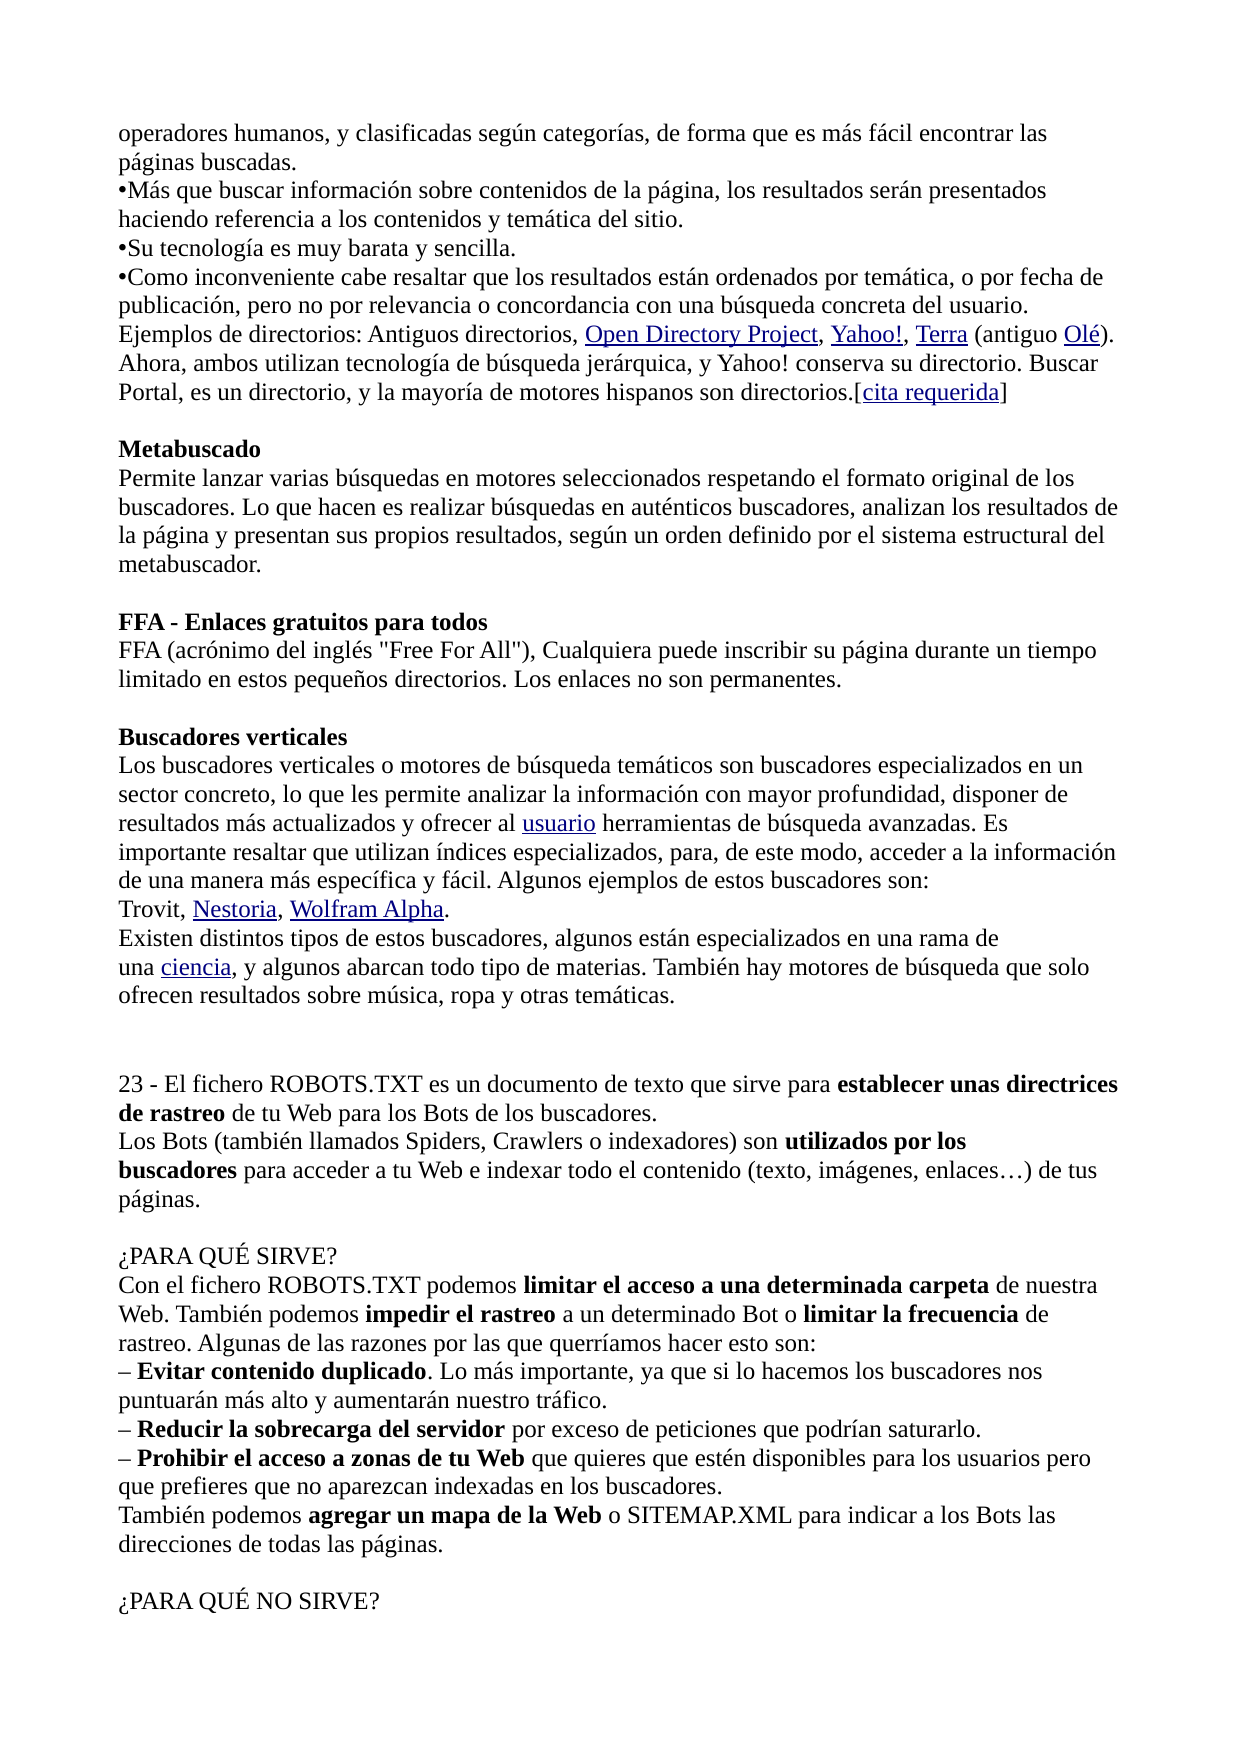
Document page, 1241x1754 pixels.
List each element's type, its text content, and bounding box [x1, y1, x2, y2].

text FFA - Enlaces gratuitos para todos [118, 607, 1122, 636]
text ¿PARA QUÉ SIRVE? [118, 1241, 1122, 1270]
list Más que buscar información sobre contenidos de la página, los resultados serán presentados haciendo referencia a los contenidos y temática del sitio. [118, 176, 1122, 233]
text También podemos agregar un mapa de la Web o SITEMAP.XML para indicar a los Bots las direcciones de todas las páginas. [118, 1500, 1122, 1558]
list operadores humanos, y clasificadas según categorías, de forma que es más fácil encontrar las páginas buscadas. [118, 118, 1122, 176]
text Ejemplos de directorios: Antiguos directorios, Open Directory Project, Yahoo!, Terra (antiguo Olé). Ahora, ambos utilizan tecnología de búsqueda jerárquica, y Yahoo! conserva su directorio. Buscar Portal, es un directorio, y la mayoría de motores hispanos son directorios.[cita requerida] [118, 319, 1122, 406]
text Permite lanzar varias búsquedas en motores seleccionados respetando el formato original de los buscadores. Lo que hacen es realizar búsquedas en auténticos buscadores, analizan los resultados de la página y presentan sus propios resultados, según un orden definido por el sistema estructural del metabuscador. [118, 463, 1122, 578]
text – Evitar contenido duplicado. Lo más importante, ya que si lo hacemos los buscadores nos puntuarán más alto y aumentarán nuestro tráfico. [118, 1356, 1122, 1414]
text Con el fichero ROBOTS.TXT podemos limitar el acceso a una determinada carpeta de nuestra Web. También podemos impedir el rastreo a un determinado Bot o limitar la frecuencia de rastreo. Algunas de las razones por las que querríamos hacer esto son: [118, 1270, 1122, 1356]
text Buscadores verticales [118, 722, 1122, 751]
text FFA (acrónimo del inglés "Free For All"), Cualquiera puede inscribir su página durante un tiempo limitado en estos pequeños directorios. Los enlaces no son permanentes. [118, 636, 1122, 693]
list Su tecnología es muy barata y sencilla. [118, 233, 1122, 262]
text ¿PARA QUÉ NO SIRVE? [118, 1558, 1122, 1615]
text Los Bots (también llamados Spiders, Crawlers o indexadores) son utilizados por los buscadores para acceder a tu Web e indexar todo el contenido (texto, imágenes, enlaces…) de tus páginas. [118, 1126, 1122, 1213]
text – Reducir la sobrecarga del servidor por exceso de peticiones que podrían saturarlo. [118, 1414, 1122, 1443]
text Existen distintos tipos de estos buscadores, algunos están especializados en una rama de una ciencia, y algunos abarcan todo tipo de materias. También hay motores de búsqueda que solo ofrecen resultados sobre música, ropa y otras temáticas. [118, 923, 1122, 1009]
text Los buscadores verticales o motores de búsqueda temáticos son buscadores especializados en un sector concreto, lo que les permite analizar la información con mayor profundidad, disponer de resultados más actualizados y ofrecer al usuario herramientas de búsqueda avanzadas. Es importante resaltar que utilizan índices especializados, para, de este modo, acceder a la información de una manera más específica y fácil. Algunos ejemplos de estos buscadores son: Trovit, Nestoria, Wolfram Alpha. [118, 751, 1122, 923]
text – Prohibir el acceso a zonas de tu Web que quieres que estén disponibles para los usuarios pero que prefieres que no aparezcan indexadas en los buscadores. [118, 1443, 1122, 1500]
list Como inconveniente cabe resaltar que los resultados están ordenados por temática, o por fecha de publicación, pero no por relevancia o concordancia con una búsqueda concreta del usuario. [118, 262, 1122, 319]
text 23 - El fichero ROBOTS.TXT es un documento de texto que sirve para establecer unas directrices de rastreo de tu Web para los Bots de los buscadores. [118, 1069, 1122, 1126]
text Metabuscado [118, 434, 1122, 463]
